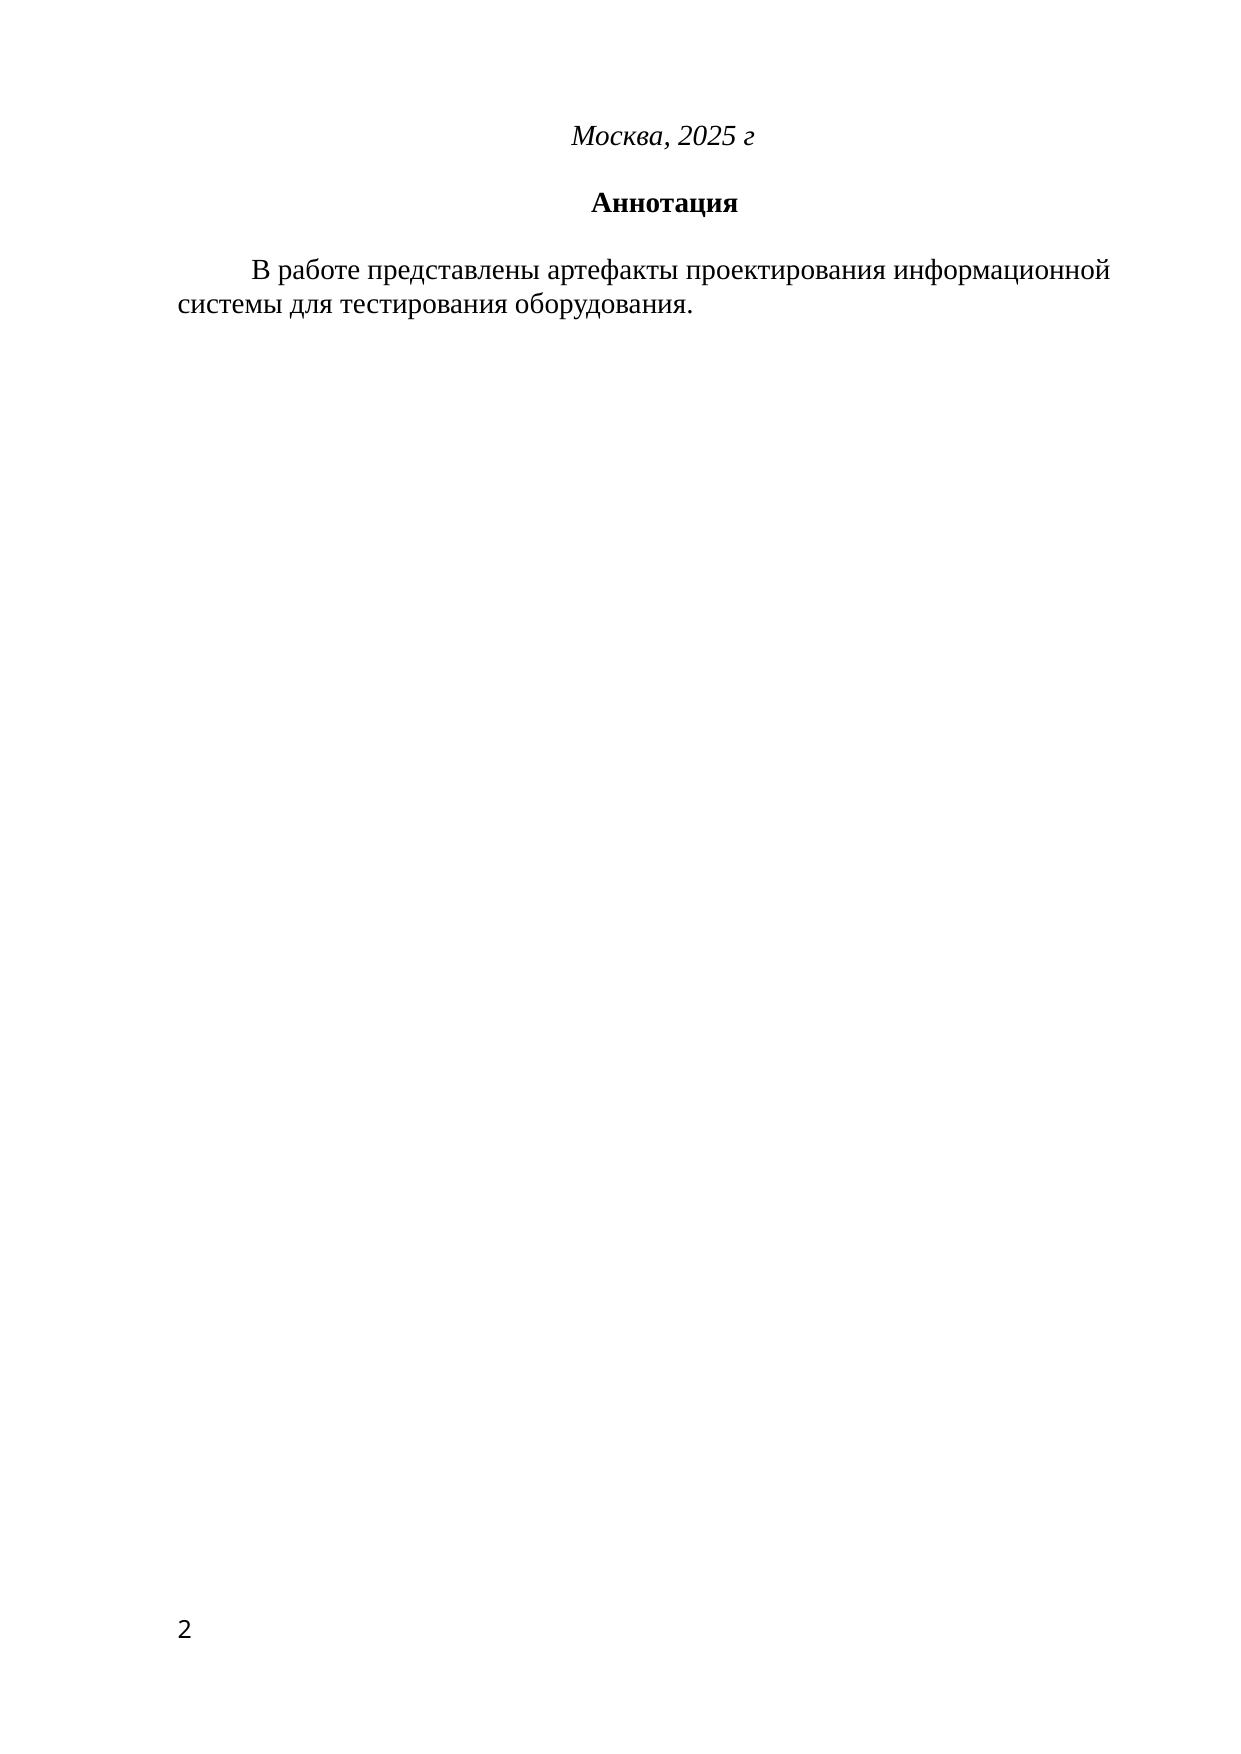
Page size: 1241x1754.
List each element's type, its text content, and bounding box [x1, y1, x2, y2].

text В работе представлены артефакты проектирования информационной системы для тестирования оборудования. [177, 252, 1152, 319]
text Аннотация [177, 185, 1152, 219]
text Москва, 2025 г [177, 118, 1152, 152]
